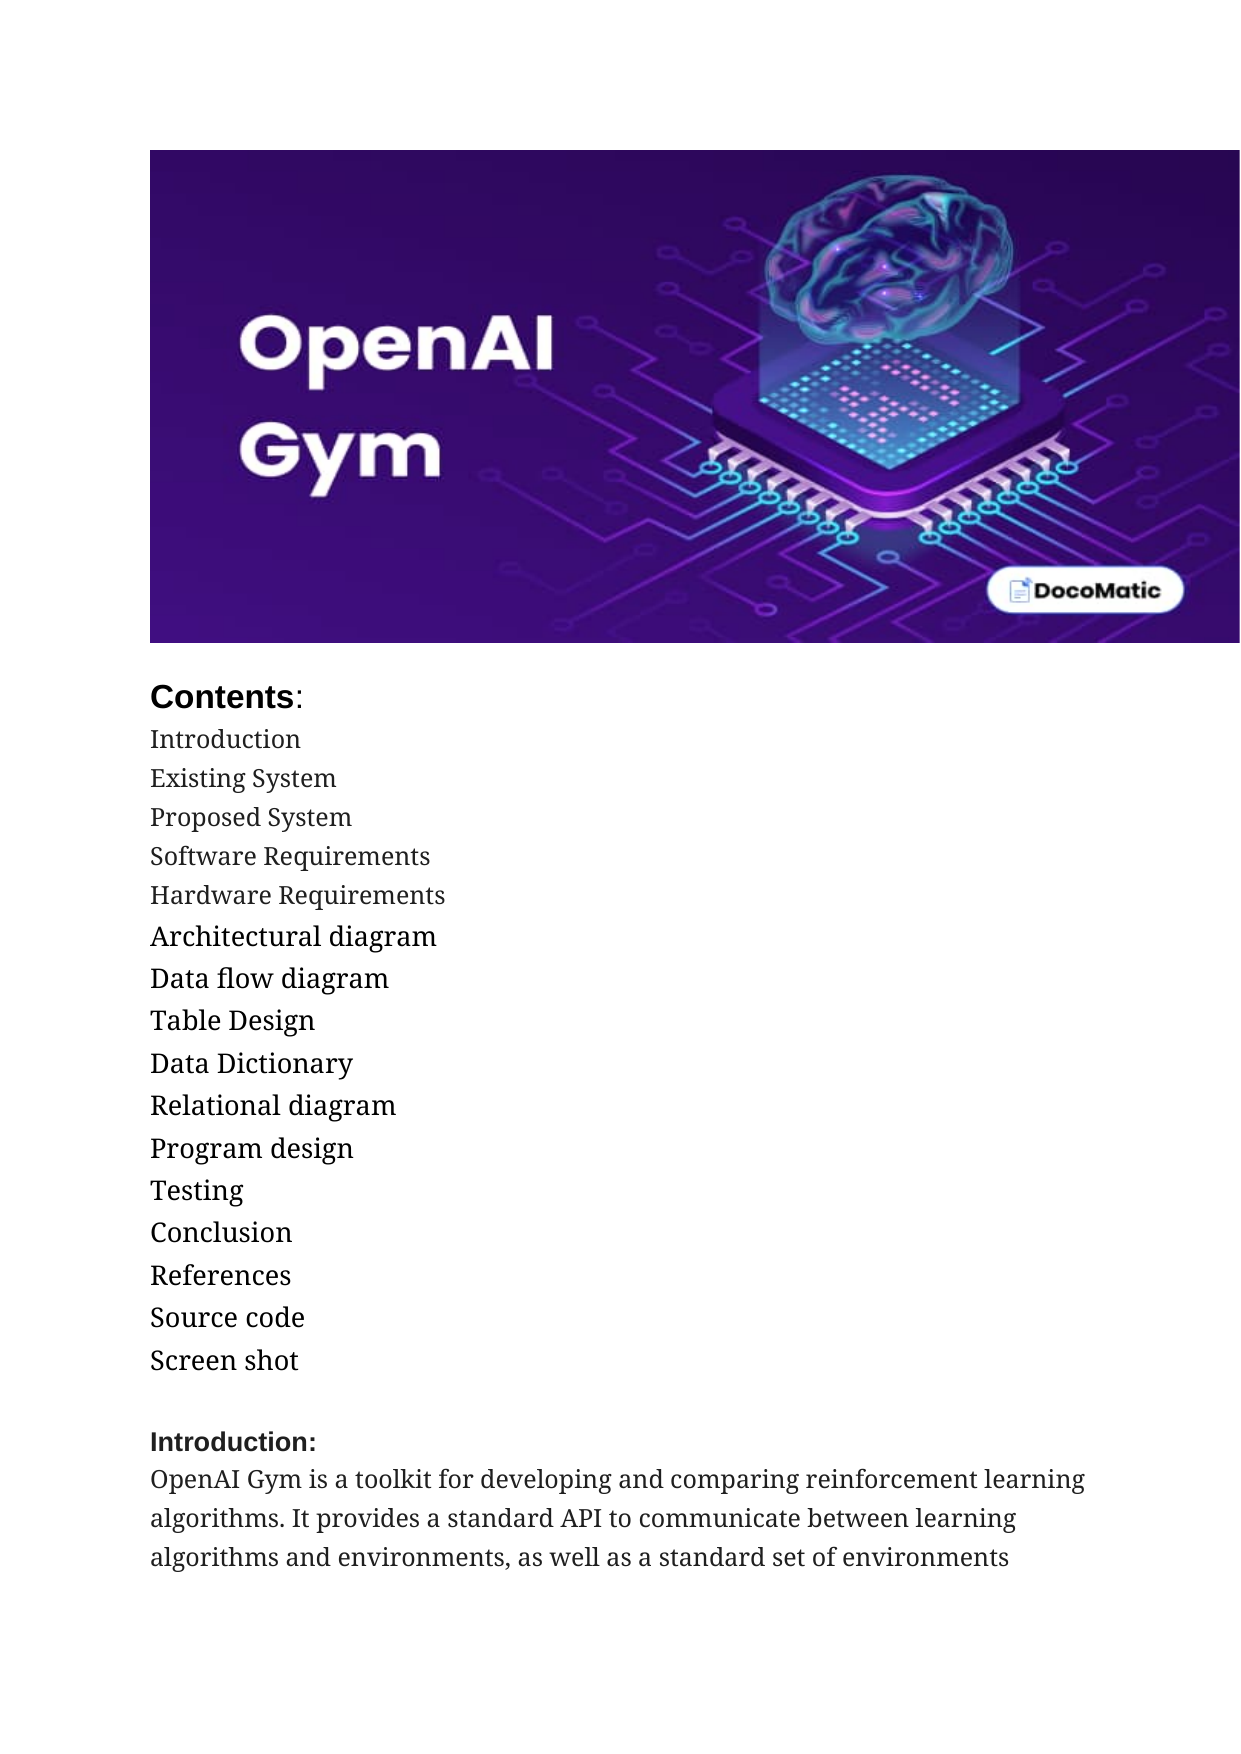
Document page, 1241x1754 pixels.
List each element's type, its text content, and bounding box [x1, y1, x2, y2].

text References [150, 1256, 1090, 1293]
text Software Requirements [150, 839, 1090, 873]
text Program design [150, 1129, 1090, 1166]
text Architectural diagram [150, 917, 1090, 954]
text Table Design [150, 1002, 1090, 1039]
text Relational diagram [150, 1087, 1090, 1123]
text Contents: [150, 677, 1090, 716]
text Data Dictionary [150, 1044, 1090, 1081]
text Testing [150, 1171, 1090, 1208]
picture [150, 150, 1240, 643]
text Proposed System [150, 799, 1090, 834]
text Introduction [150, 721, 1090, 755]
text Source code [150, 1299, 1090, 1336]
text Existing System [150, 760, 1090, 794]
text Screen shot [150, 1341, 1090, 1378]
text Introduction: [150, 1426, 1090, 1457]
text Hardware Requirements [150, 878, 1090, 912]
text Conclusion [150, 1214, 1090, 1251]
text Data flow diagram [150, 959, 1090, 996]
text OpenAI Gym is a toolkit for developing and comparing reinforcement learning algorithms. It provides a standard API to communicate between learning algorithms and environments, as well as a standard set of environments [150, 1462, 1090, 1574]
